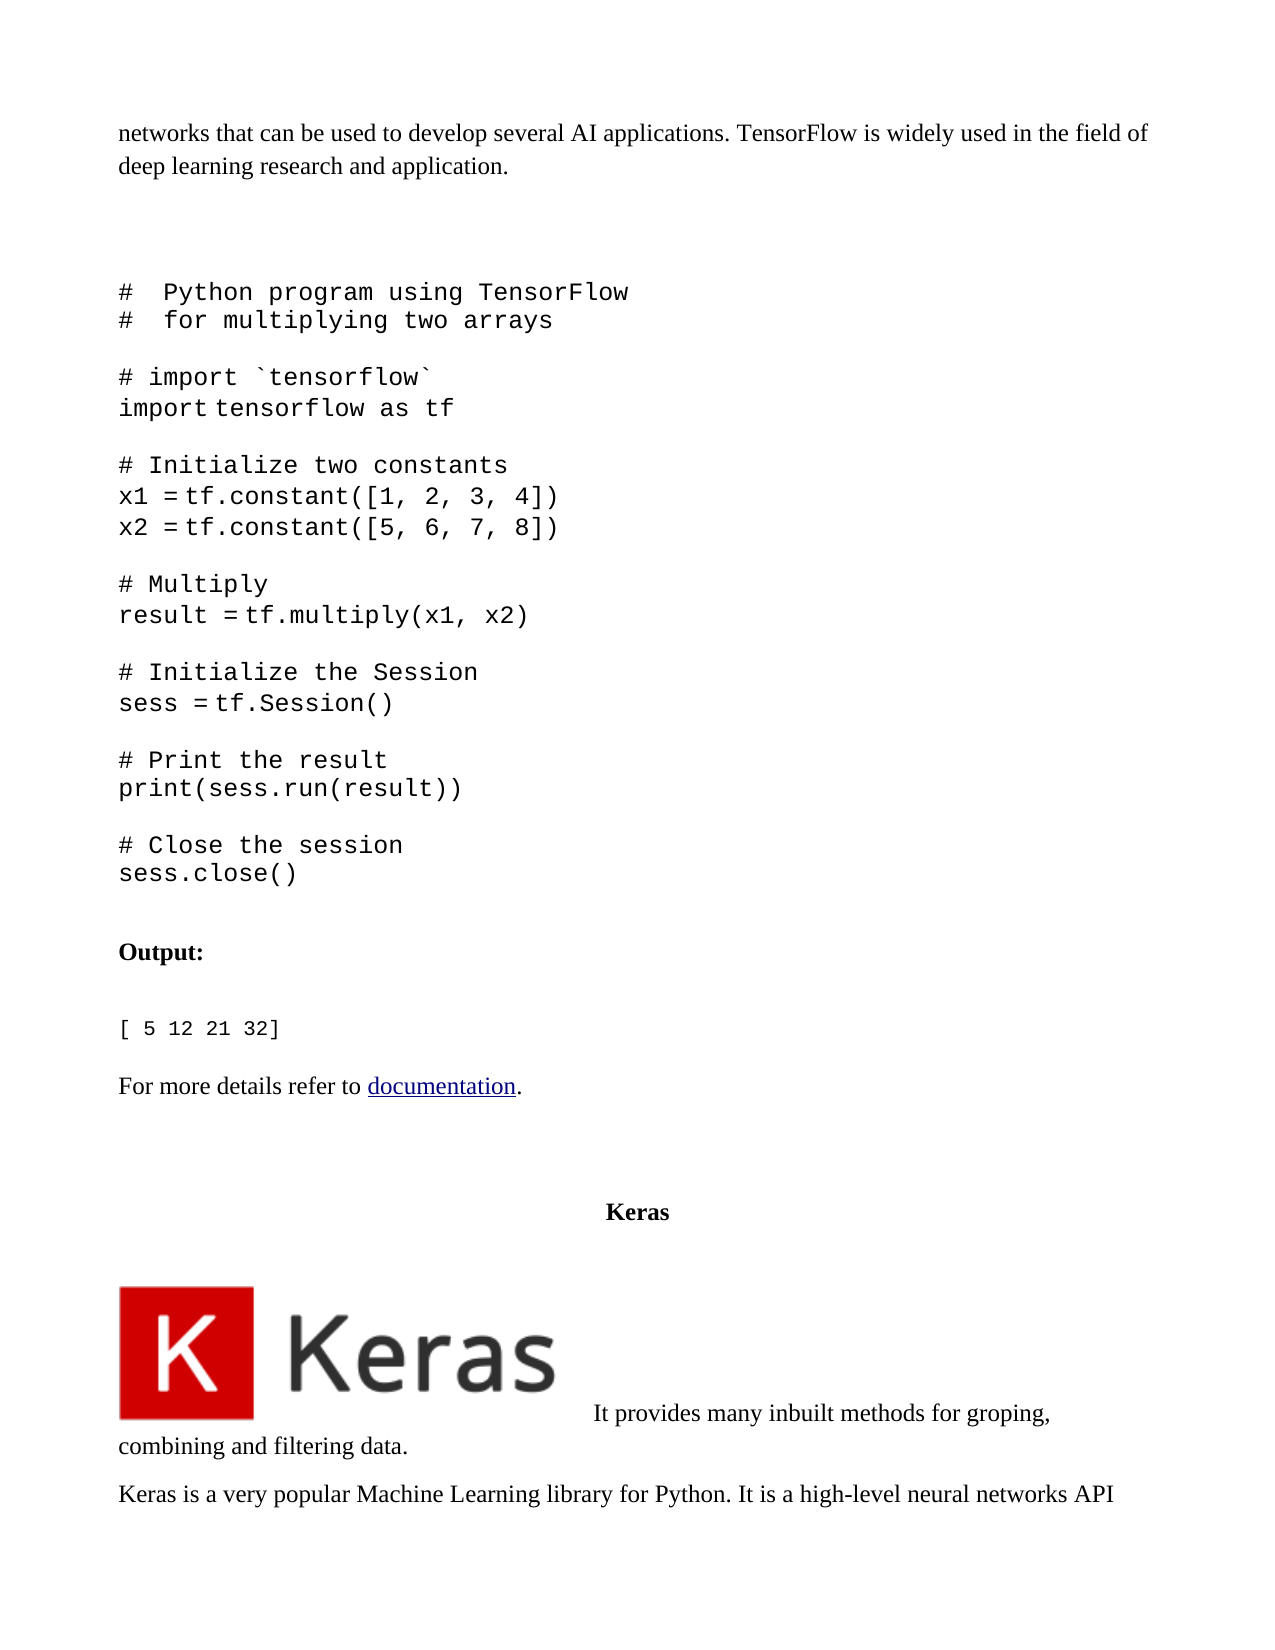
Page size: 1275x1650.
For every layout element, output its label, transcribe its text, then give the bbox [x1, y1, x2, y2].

picture [118, 1285, 587, 1422]
text networks that can be used to develop several AI applications. TensorFlow is widely used in the field of deep learning research and application. [118, 118, 1157, 213]
text Output: [118, 937, 1157, 999]
table_header # Python program using TensorFlow # for multiplying two arrays # import `tensorflow` import tensorflow as tf # Initialize two constants x1 = tf.constant([1, 2, 3, 4]) x2 = tf.constant([5, 6, 7, 8]) # Multiply result = tf.multiply(x1, x2) # Initialize the Session sess = tf.Session() # Print the result print(sess.run(result)) # Close the session sess.close() [118, 279, 639, 889]
text Keras is a very popular Machine Learning library for Python. It is a high-level neural networks API [118, 1479, 1157, 1508]
text [ 5 12 21 32] [118, 1018, 1157, 1041]
text It provides many inbuilt methods for groping, combining and filtering data. [118, 1286, 1157, 1460]
subtitle Keras [118, 1197, 1157, 1226]
text For more details refer to documentation. [118, 1071, 1157, 1166]
